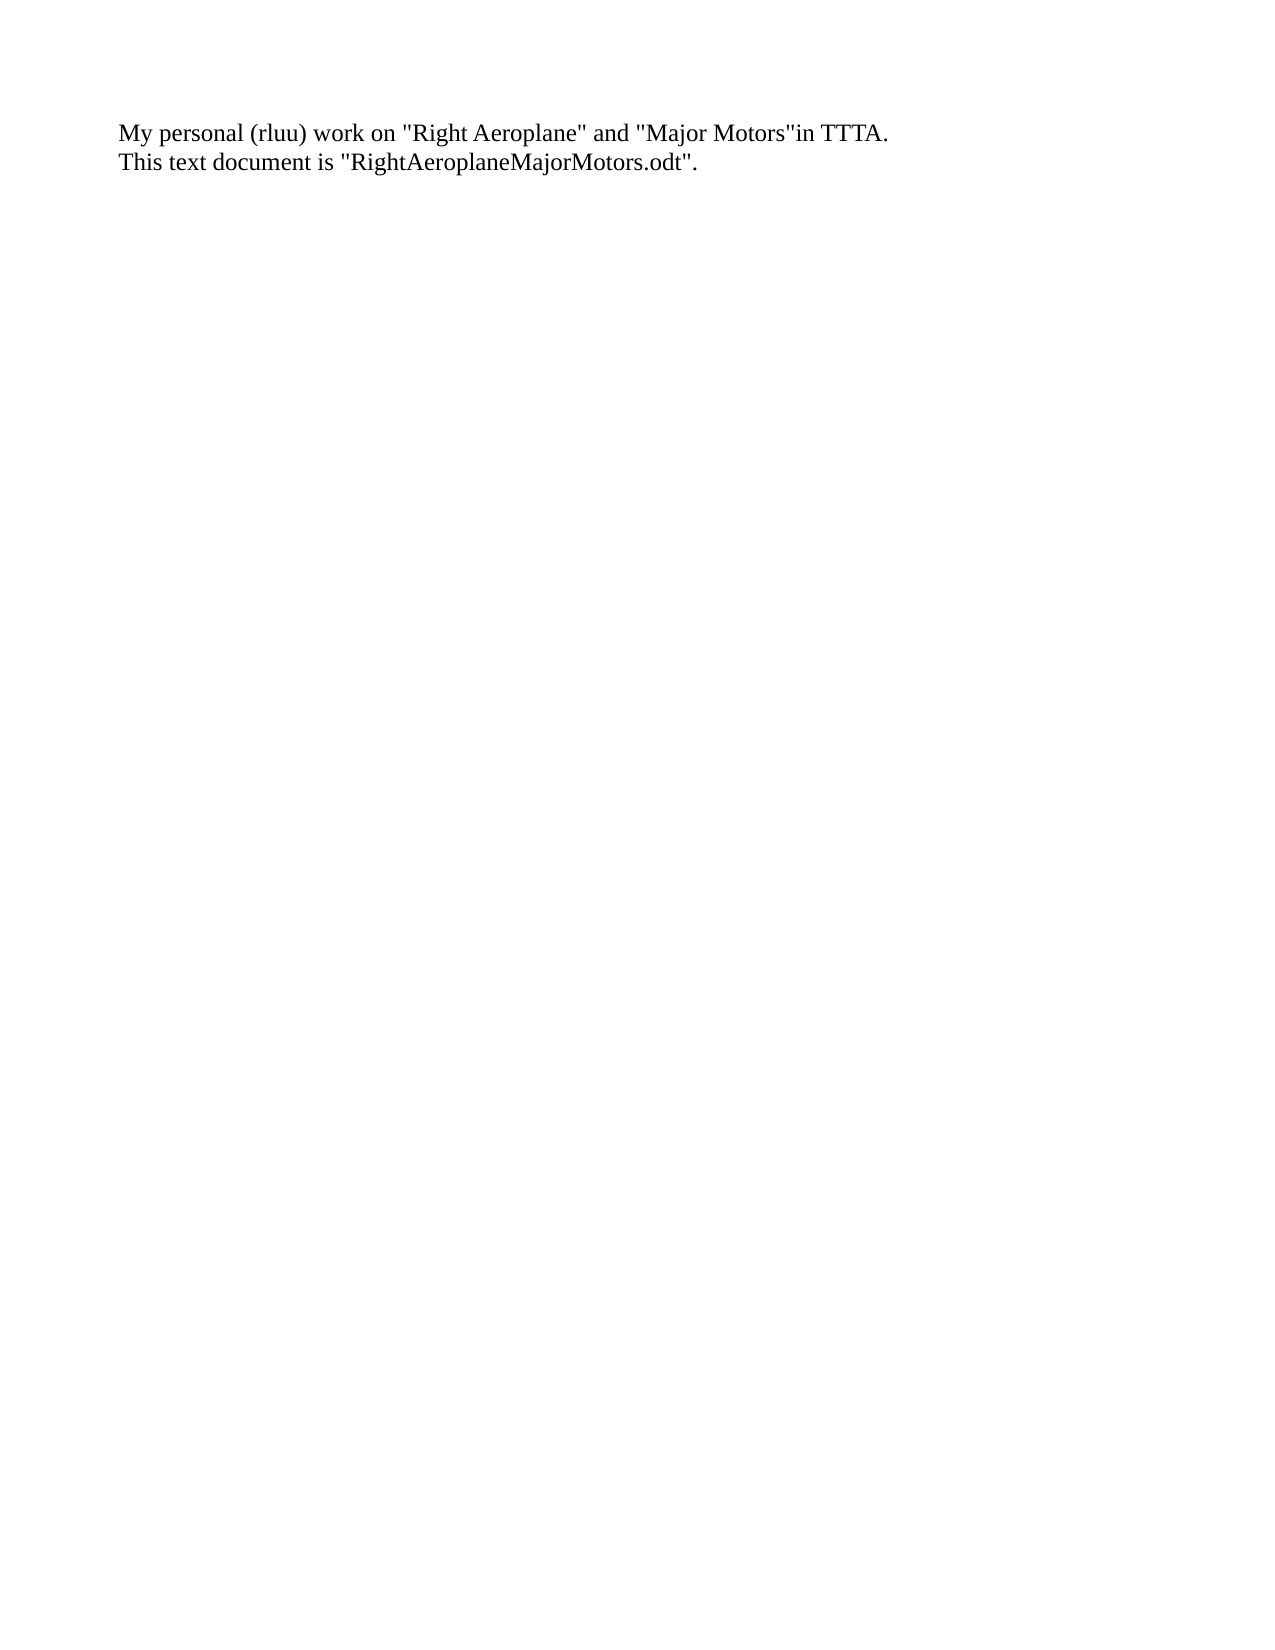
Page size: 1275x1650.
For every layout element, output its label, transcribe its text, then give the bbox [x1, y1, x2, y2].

text My personal (rluu) work on "Right Aeroplane" and "Major Motors"in TTTA. [118, 118, 1157, 147]
text This text document is "RightAeroplaneMajorMotors.odt". [118, 147, 1157, 176]
